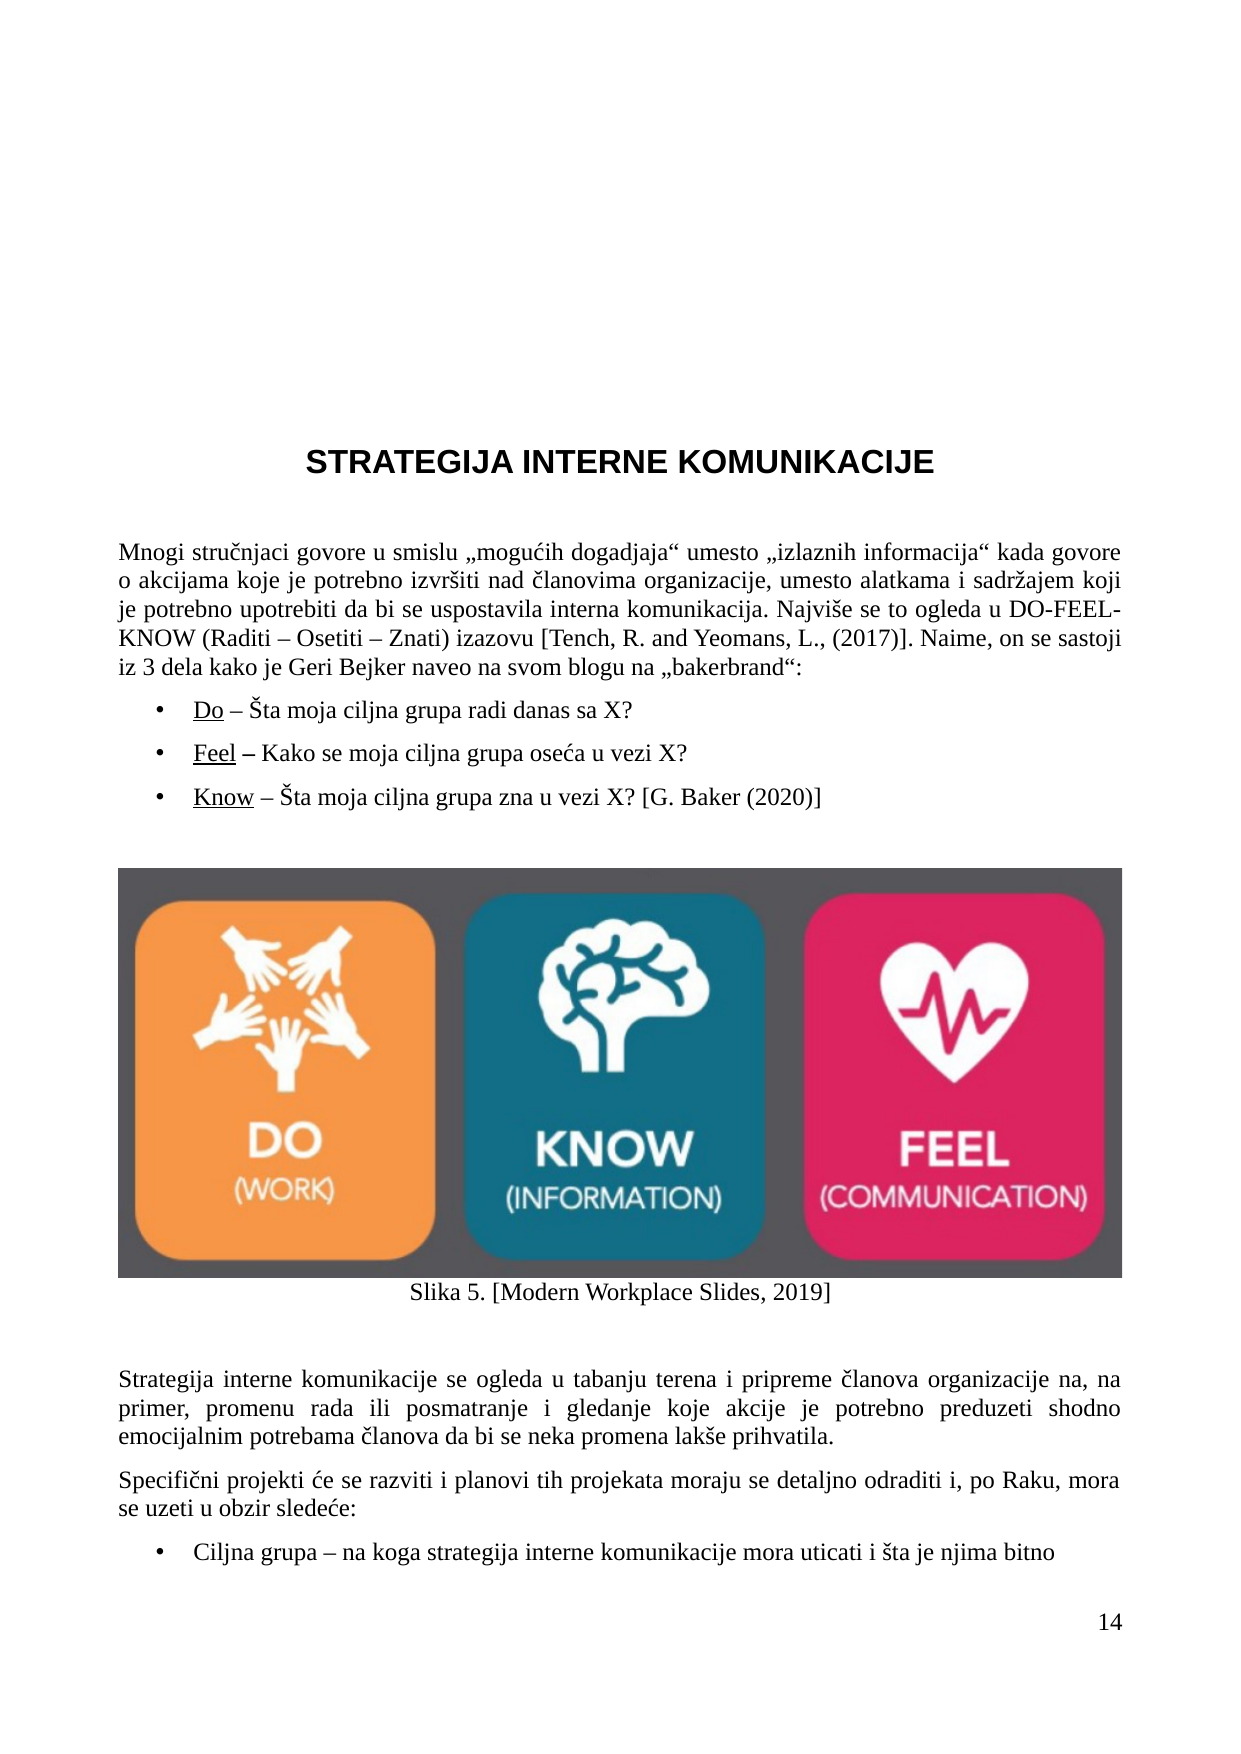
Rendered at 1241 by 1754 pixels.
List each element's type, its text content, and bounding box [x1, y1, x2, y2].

text Mnogi stručnjaci govore u smislu „mogućih dogadjaja“ umesto „izlaznih informacija“ kada govore o akcijama koje je potrebno izvršiti nad članovima organizacije, umesto alatkama i sadržajem koji je potrebno upotrebiti da bi se uspostavila interna komunikacija. Najviše se to ogleda u DO-FEEL-KNOW (Raditi – Osetiti – Znati) izazovu [Tench, R. and Yeomans, L., (2017)]. Naime, on se sastoji iz 3 dela kako je Geri Bejker naveo na svom blogu na „bakerbrand“: [118, 537, 1122, 680]
picture [118, 868, 1123, 1278]
list Know – Šta moja ciljna grupa zna u vezi X? [G. Baker (2020)] [156, 782, 1122, 810]
list Do – Šta moja ciljna grupa radi danas sa X? [156, 695, 1122, 724]
text Slika 5. [Modern Workplace Slides, 2019] [118, 1278, 1122, 1306]
list Ciljna grupa – na koga strategija interne komunikacije mora uticati i šta je njima bitno [156, 1537, 1122, 1566]
text Specifični projekti će se razviti i planovi tih projekata moraju se detaljno odraditi i, po Raku, mora se uzeti u obzir sledeće: [118, 1465, 1122, 1522]
list Feel – Kako se moja ciljna grupa oseća u vezi X? [156, 738, 1122, 767]
subtitle STRATEGIJA INTERNE KOMUNIKACIJE [118, 442, 1122, 481]
text Strategija interne komunikacije se ogleda u tabanju terena i pripreme članova organizacije na, na primer, promenu rada ili posmatranje i gledanje koje akcije je potrebno preduzeti shodno emocijalnim potrebama članova da bi se neka promena lakše prihvatila. [118, 1364, 1122, 1450]
